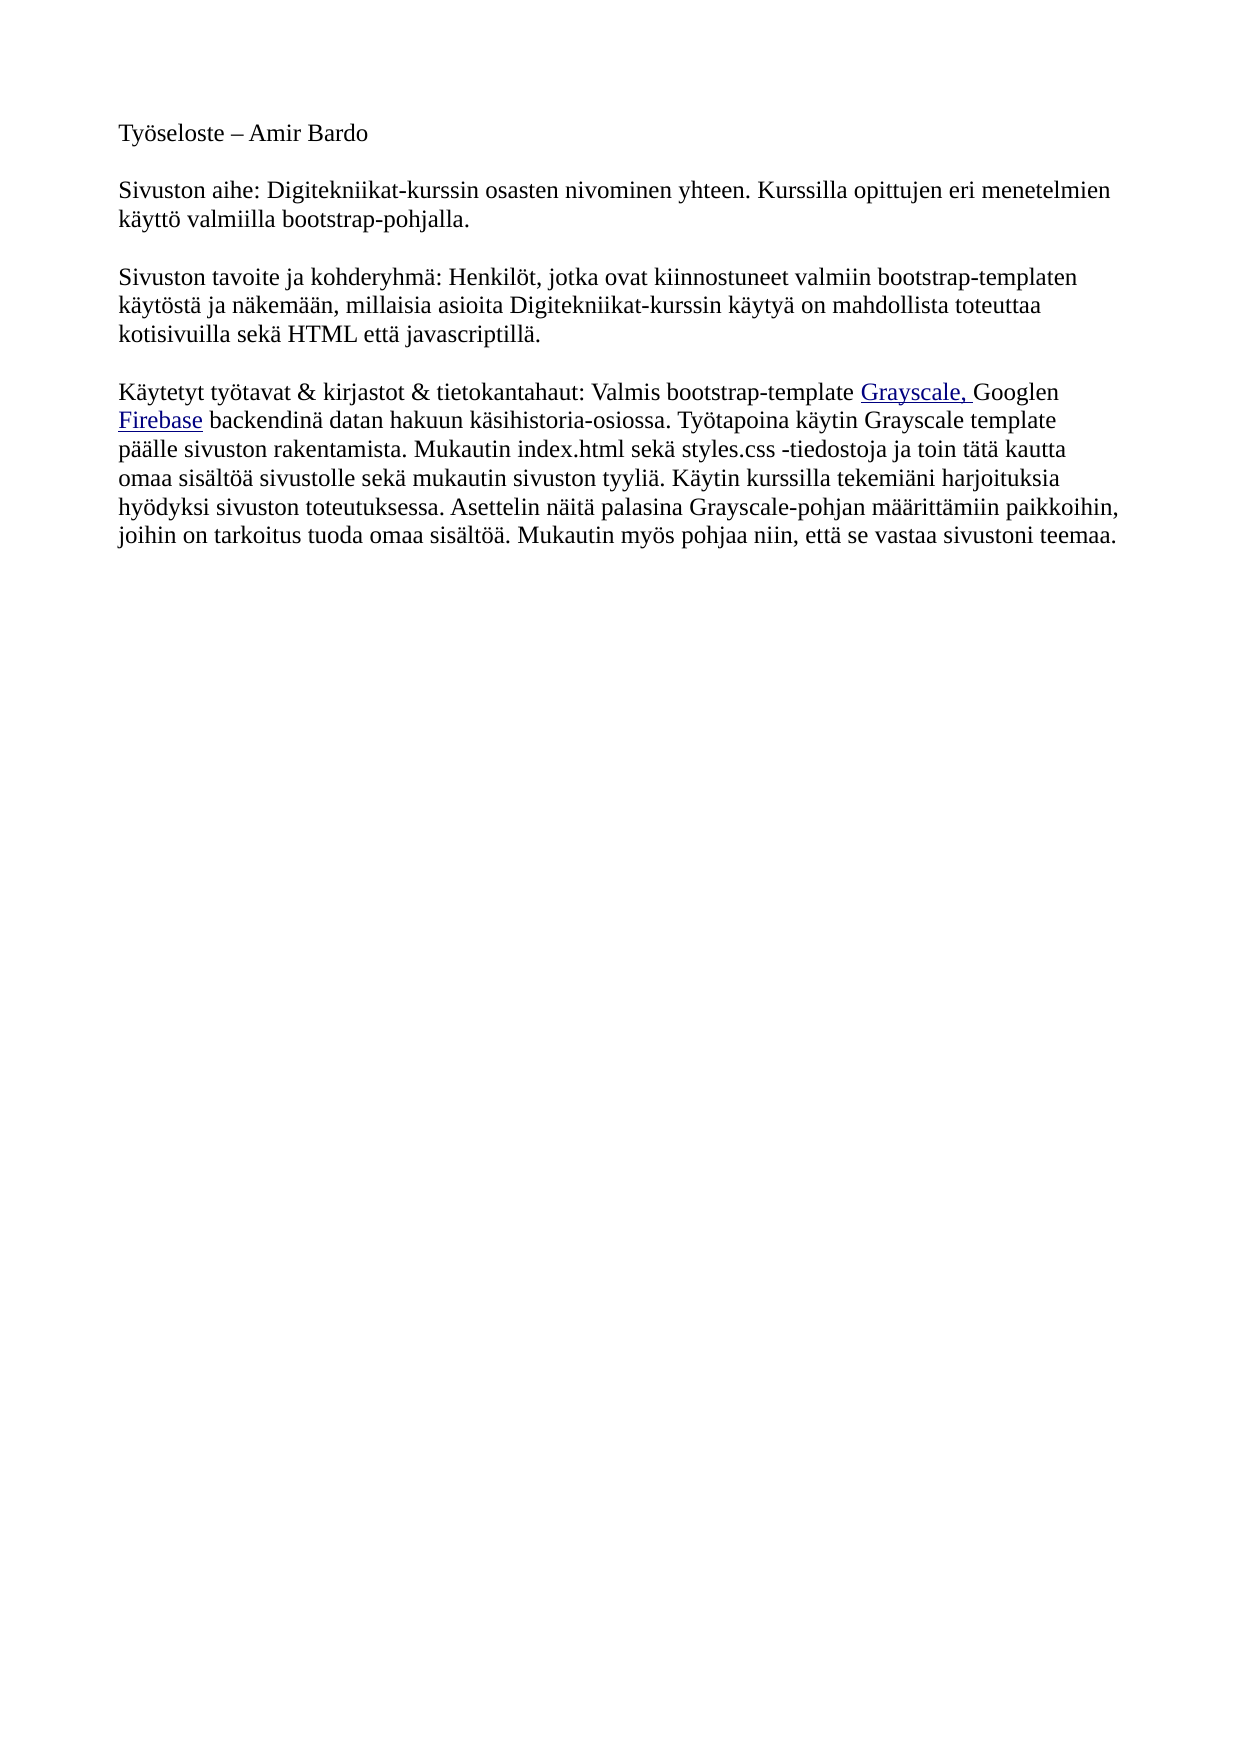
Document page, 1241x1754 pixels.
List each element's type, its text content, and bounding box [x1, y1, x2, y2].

text Sivuston aihe: Digitekniikat-kurssin osasten nivominen yhteen. Kurssilla opittujen eri menetelmien käyttö valmiilla bootstrap-pohjalla. [118, 176, 1122, 233]
text Käytetyt työtavat & kirjastot & tietokantahaut: Valmis bootstrap-template Grayscale, Googlen Firebase backendinä datan hakuun käsihistoria-osiossa. Työtapoina käytin Grayscale template päälle sivuston rakentamista. Mukautin index.html sekä styles.css -tiedostoja ja toin tätä kautta omaa sisältöä sivustolle sekä mukautin sivuston tyyliä. Käytin kurssilla tekemiäni harjoituksia hyödyksi sivuston toteutuksessa. Asettelin näitä palasina Grayscale-pohjan määrittämiin paikkoihin, joihin on tarkoitus tuoda omaa sisältöä. Mukautin myös pohjaa niin, että se vastaa sivustoni teemaa. [118, 377, 1122, 549]
text Sivuston tavoite ja kohderyhmä: Henkilöt, jotka ovat kiinnostuneet valmiin bootstrap-templaten käytöstä ja näkemään, millaisia asioita Digitekniikat-kurssin käytyä on mahdollista toteuttaa kotisivuilla sekä HTML että javascriptillä. [118, 262, 1122, 348]
text Työseloste – Amir Bardo [118, 118, 1122, 147]
